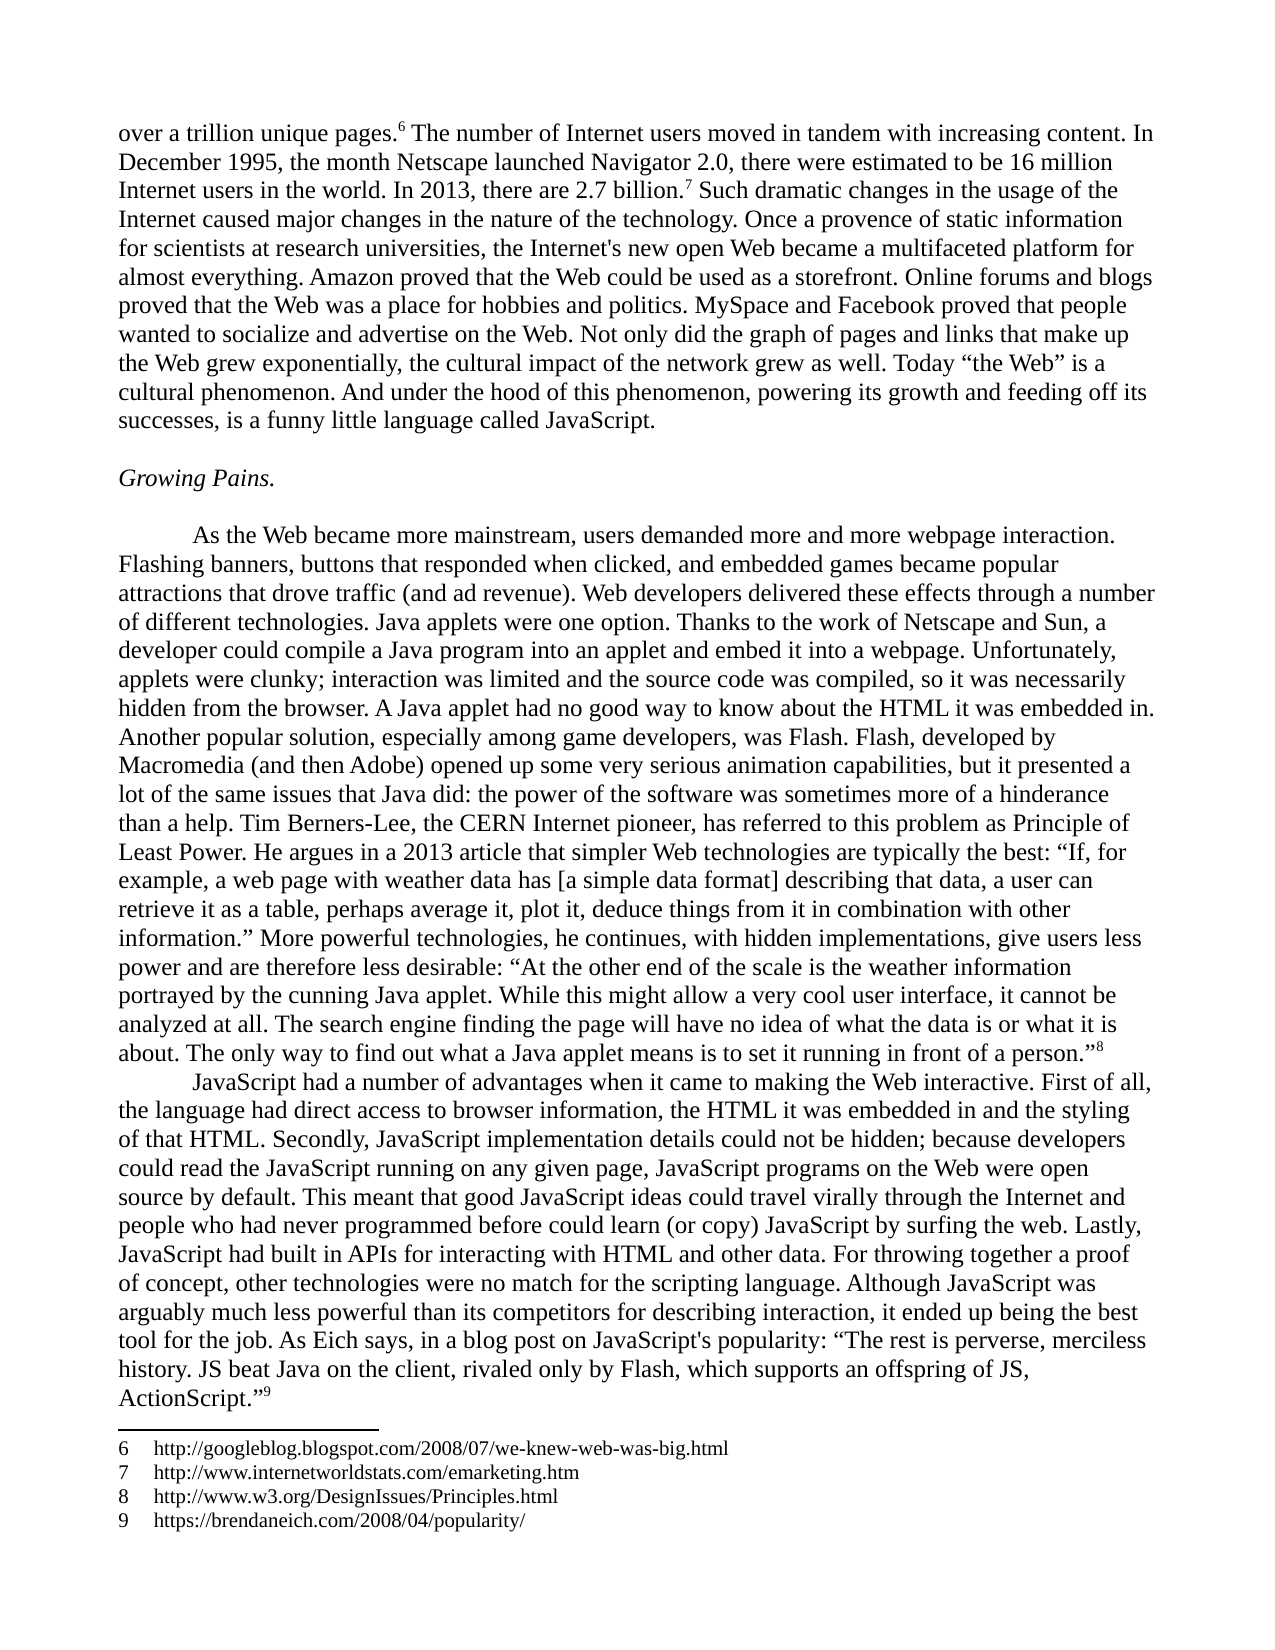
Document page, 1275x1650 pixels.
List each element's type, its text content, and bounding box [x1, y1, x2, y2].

text http://www.w3.org/DesignIssues/Principles.html [118, 1484, 1157, 1508]
text http://www.internetworldstats.com/emarketing.htm [118, 1460, 1157, 1484]
text JavaScript had a number of advantages when it came to making the Web interactive. First of all, the language had direct access to browser information, the HTML it was embedded in and the styling of that HTML. Secondly, JavaScript implementation details could not be hidden; because developers could read the JavaScript running on any given page, JavaScript programs on the Web were open source by default. This meant that good JavaScript ideas could travel virally through the Internet and people who had never programmed before could learn (or copy) JavaScript by surfing the web. Lastly, JavaScript had built in APIs for interacting with HTML and other data. For throwing together a proof of concept, other technologies were no match for the scripting language. Although JavaScript was arguably much less powerful than its competitors for describing interaction, it ended up being the best tool for the job. As Eich says, in a blog post on JavaScript's popularity: “The rest is perverse, merciless history. JS beat Java on the client, rivaled only by Flash, which supports an offspring of JS, ActionScript.” [118, 1067, 1157, 1412]
text Growing Pains. [118, 463, 1157, 492]
text over a trillion unique pages. The number of Internet users moved in tandem with increasing content. In December 1995, the month Netscape launched Navigator 2.0, there were estimated to be 16 million Internet users in the world. In 2013, there are 2.7 billion. Such dramatic changes in the usage of the Internet caused major changes in the nature of the technology. Once a provence of static information for scientists at research universities, the Internet's new open Web became a multifaceted platform for almost everything. Amazon proved that the Web could be used as a storefront. Online forums and blogs proved that the Web was a place for hobbies and politics. MySpace and Facebook proved that people wanted to socialize and advertise on the Web. Not only did the graph of pages and links that make up the Web grew exponentially, the cultural impact of the network grew as well. Today “the Web” is a cultural phenomenon. And under the hood of this phenomenon, powering its growth and feeding off its successes, is a funny little language called JavaScript. [118, 118, 1157, 434]
text https://brendaneich.com/2008/04/popularity/ [118, 1508, 1157, 1532]
text As the Web became more mainstream, users demanded more and more webpage interaction. Flashing banners, buttons that responded when clicked, and embedded games became popular attractions that drove traffic (and ad revenue). Web developers delivered these effects through a number of different technologies. Java applets were one option. Thanks to the work of Netscape and Sun, a developer could compile a Java program into an applet and embed it into a webpage. Unfortunately, applets were clunky; interaction was limited and the source code was compiled, so it was necessarily hidden from the browser. A Java applet had no good way to know about the HTML it was embedded in. Another popular solution, especially among game developers, was Flash. Flash, developed by Macromedia (and then Adobe) opened up some very serious animation capabilities, but it presented a lot of the same issues that Java did: the power of the software was sometimes more of a hinderance than a help. Tim Berners-Lee, the CERN Internet pioneer, has referred to this problem as Principle of Least Power. He argues in a 2013 article that simpler Web technologies are typically the best: “If, for example, a web page with weather data has [a simple data format] describing that data, a user can retrieve it as a table, perhaps average it, plot it, deduce things from it in combination with other information.” More powerful technologies, he continues, with hidden implementations, give users less power and are therefore less desirable: “At the other end of the scale is the weather information portrayed by the cunning Java applet. While this might allow a very cool user interface, it cannot be analyzed at all. The search engine finding the page will have no idea of what the data is or what it is about. The only way to find out what a Java applet means is to set it running in front of a person.” [118, 521, 1157, 1067]
text http://googleblog.blogspot.com/2008/07/we-knew-web-was-big.html [118, 1436, 1157, 1460]
